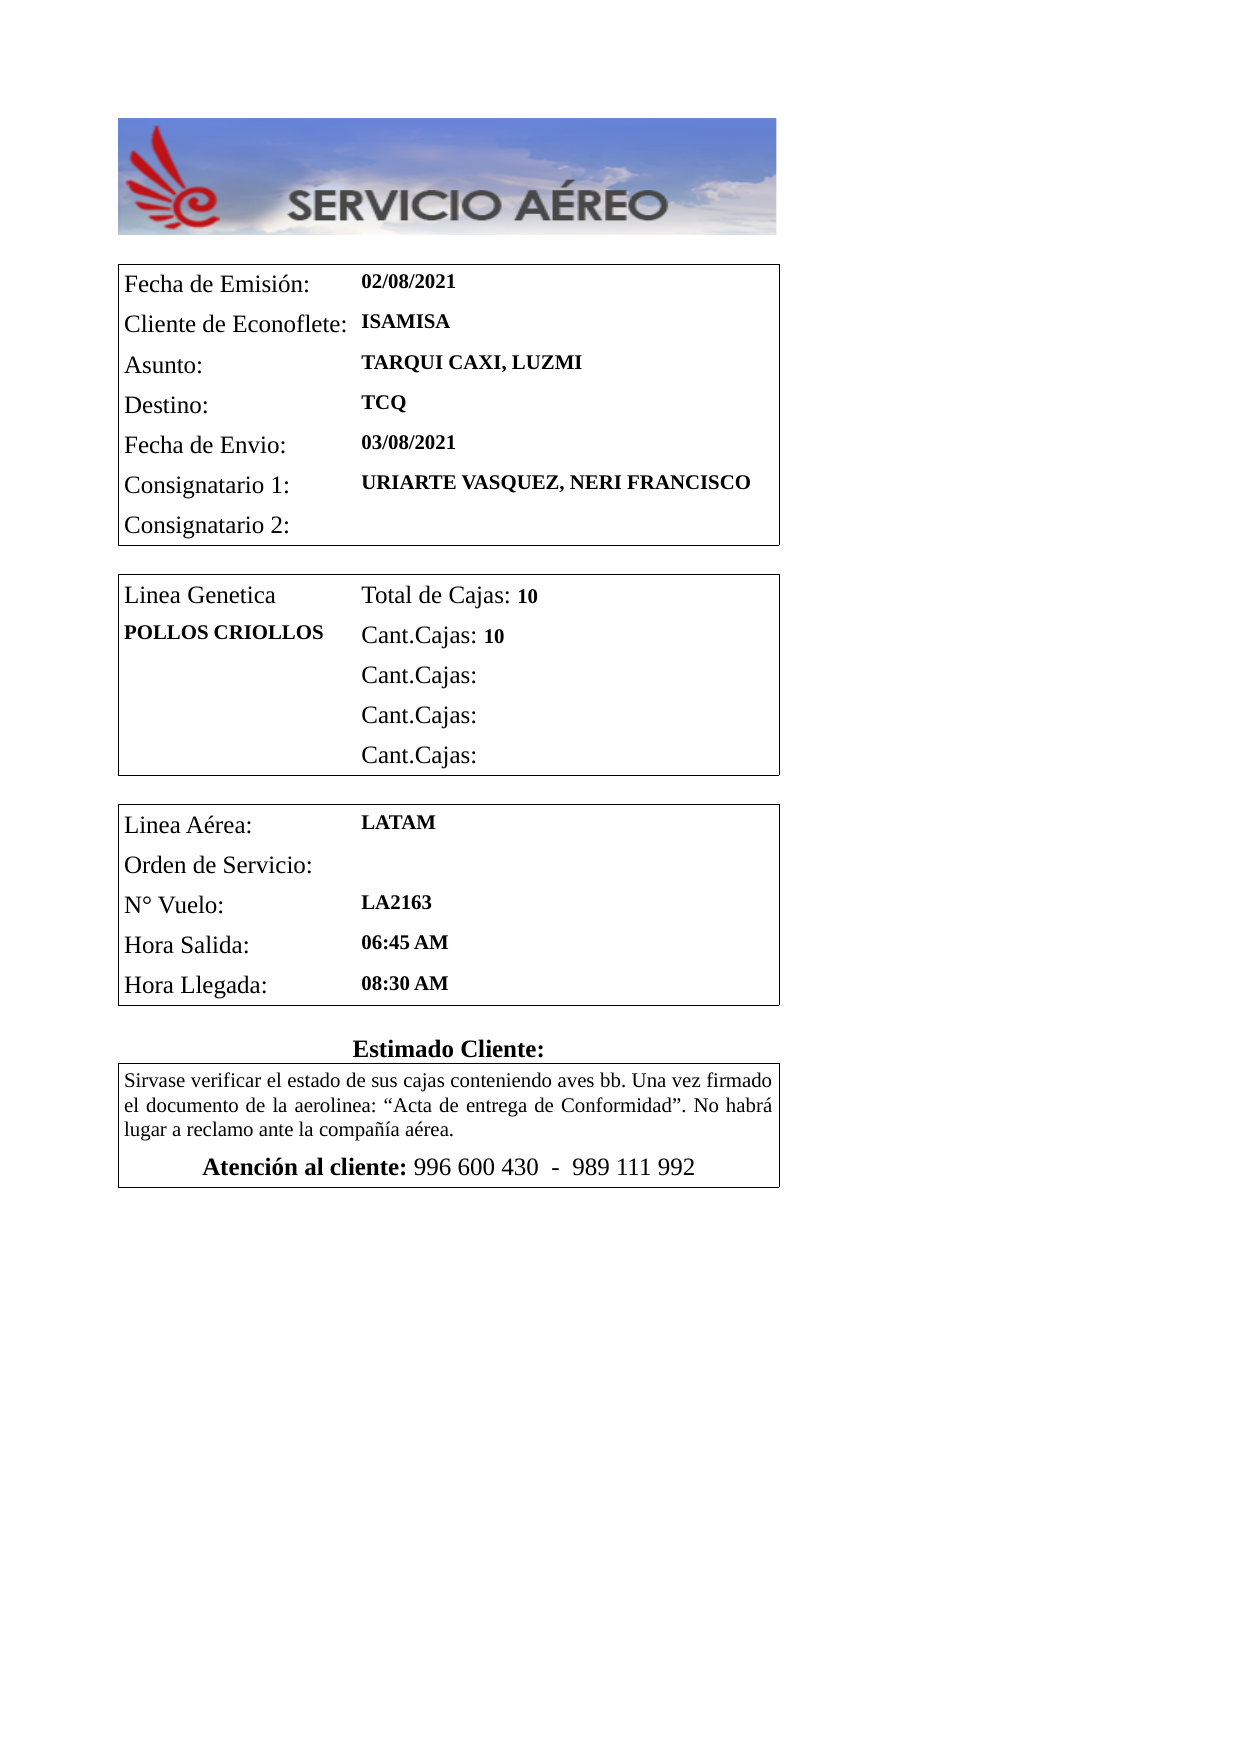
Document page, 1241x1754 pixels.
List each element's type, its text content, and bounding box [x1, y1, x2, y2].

table_cell 06:45 AM [356, 925, 779, 965]
table_cell Orden de Servicio: [119, 844, 356, 884]
table_cell Cant.Cajas: [356, 695, 779, 735]
table_cell Fecha de Envio: [119, 424, 356, 464]
table_cell URIARTE VASQUEZ, NERI FRANCISCO [356, 465, 779, 505]
table_cell 08:30 AM [356, 965, 779, 1005]
table_cell [356, 505, 779, 545]
table_cell [356, 776, 779, 804]
table_cell Consignatario 1: [119, 465, 356, 505]
table_cell TCQ [356, 384, 779, 424]
table_cell Destino: [119, 384, 356, 424]
table_cell N° Vuelo: [119, 884, 356, 924]
table_cell [118, 546, 356, 574]
table_cell [119, 654, 356, 694]
table_cell [119, 735, 356, 775]
table_cell Linea Genetica [119, 575, 356, 614]
table_cell Cliente de Econoflete: [119, 304, 356, 344]
table_cell Sirvase verificar el estado de sus cajas conteniendo aves bb. Una vez firmado el documento de la aerolinea: “Acta de entrega de Conformidad”. No habrá lugar a reclamo ante la compañía aérea. [119, 1064, 779, 1146]
table_cell LATAM [356, 805, 779, 844]
table_cell TARQUI CAXI, LUZMI [356, 344, 779, 384]
table_cell Cant.Cajas: 10 [356, 614, 779, 654]
table_cell Linea Aérea: [119, 805, 356, 844]
table_cell [119, 695, 356, 735]
table_cell Total de Cajas: 10 [356, 575, 779, 614]
table_cell ISAMISA [356, 304, 779, 344]
table_cell Consignatario 2: [119, 505, 356, 545]
table_cell Hora Salida: [119, 925, 356, 965]
table_header Fecha de Emisión: [119, 265, 356, 304]
picture [118, 118, 777, 235]
table_cell Atención al cliente: 996 600 430 - 989 111 992 [119, 1146, 779, 1187]
table_cell Asunto: [119, 344, 356, 384]
table_cell Hora Llegada: [119, 965, 356, 1005]
table_cell Cant.Cajas: [356, 654, 779, 694]
table_cell LA2163 [356, 884, 779, 924]
table_cell [356, 844, 779, 884]
table_header 02/08/2021 [356, 265, 779, 304]
table_cell [118, 776, 356, 804]
table_cell Cant.Cajas: [356, 735, 779, 775]
table_cell 03/08/2021 [356, 424, 779, 464]
table_cell Estimado Cliente: [118, 1006, 779, 1063]
table_cell [356, 546, 779, 574]
table_cell POLLOS CRIOLLOS [119, 614, 356, 654]
